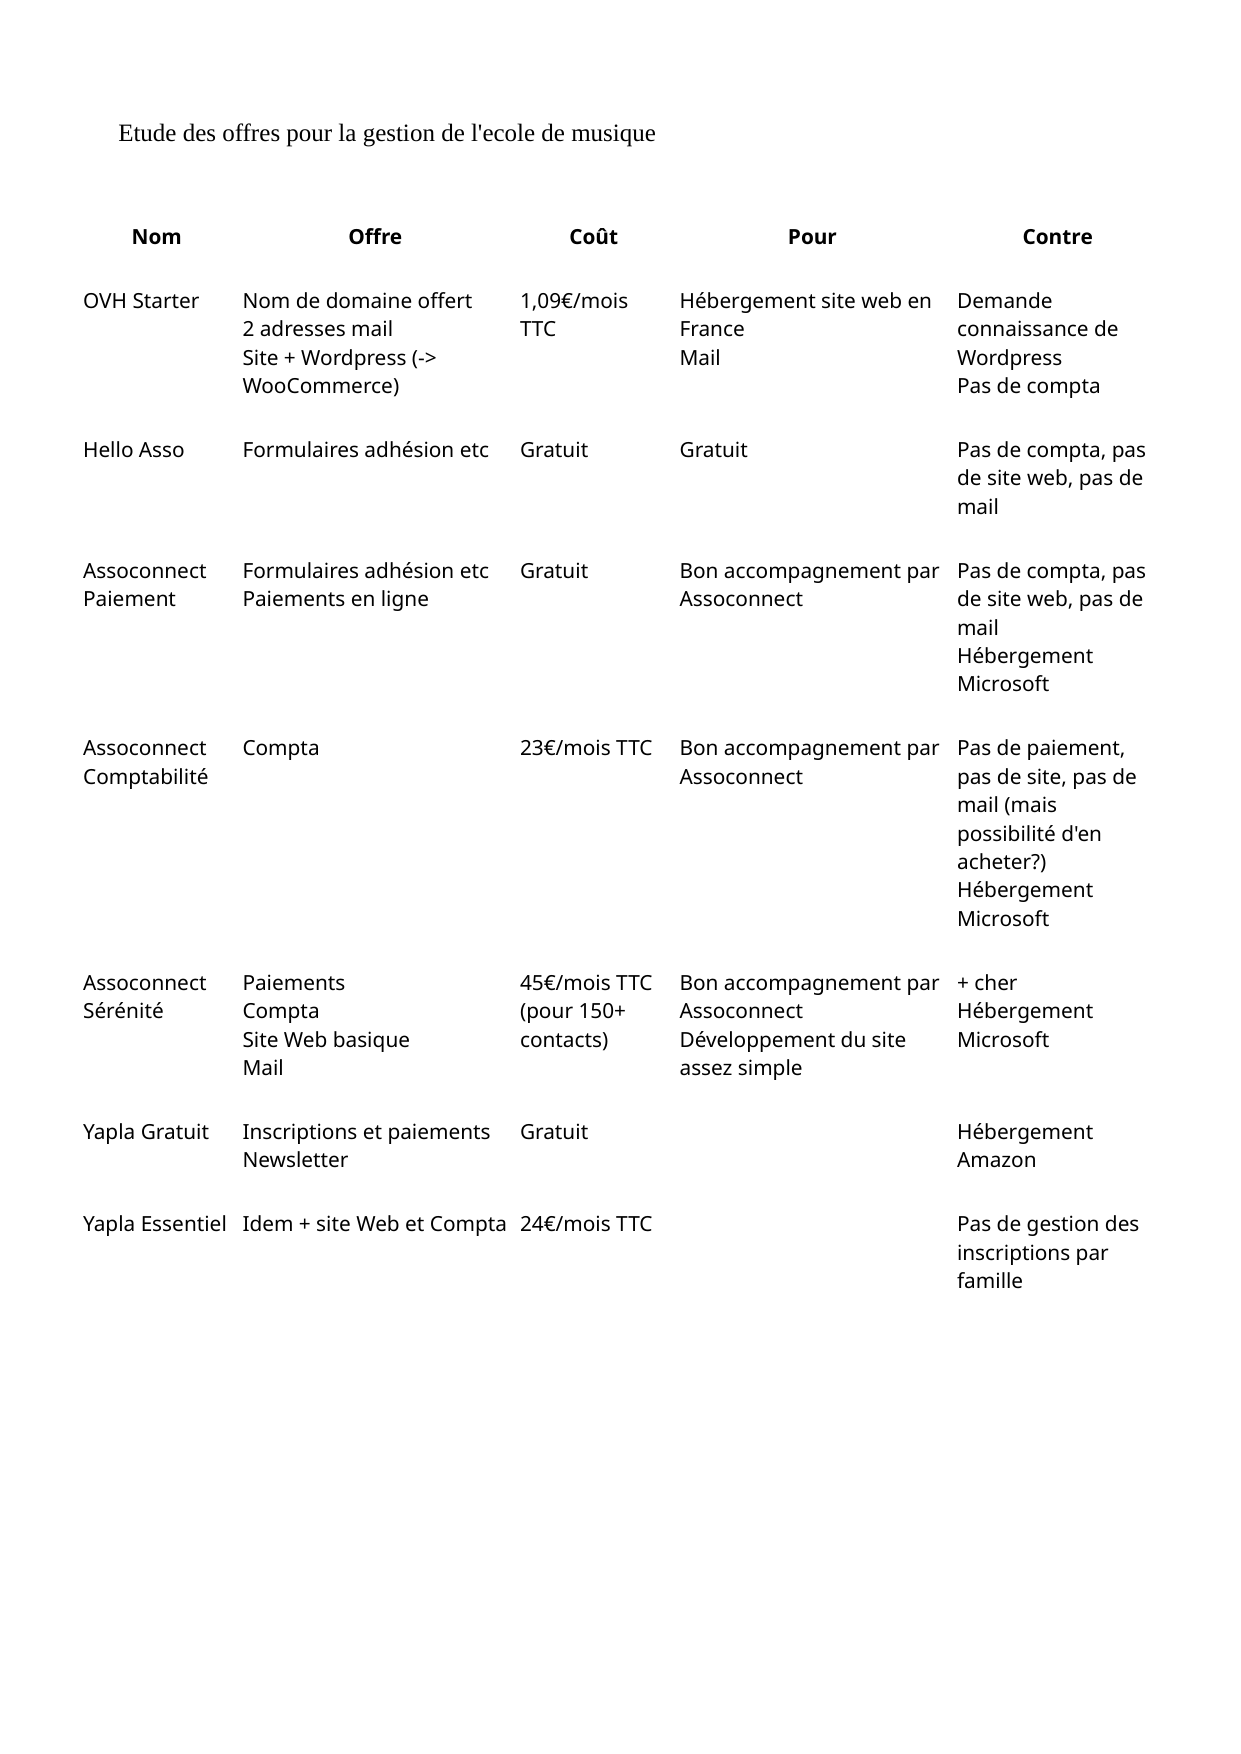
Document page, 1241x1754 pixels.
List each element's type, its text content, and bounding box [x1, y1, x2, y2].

table_cell [673, 1376, 951, 1440]
table_cell Bon accompagnement par Assoconnect [673, 538, 951, 716]
table_cell 45€/mois TTC (pour 150+ contacts) [514, 950, 673, 1099]
table_cell Gratuit [514, 418, 673, 538]
table_cell Hello Asso [77, 418, 236, 538]
table_cell Formulaires adhésion etc Paiements en ligne [236, 538, 514, 716]
table_cell [236, 1376, 514, 1440]
table_cell [514, 1313, 673, 1376]
table_cell Yapla Gratuit [77, 1099, 236, 1192]
table_cell [673, 1099, 951, 1192]
table_cell [236, 1440, 514, 1504]
table_cell Compta [236, 716, 514, 950]
table_cell Hébergement site web en France Mail [673, 268, 951, 417]
table_cell [77, 1376, 236, 1440]
table_cell OVH Starter [77, 268, 236, 417]
table_cell 24€/mois TTC [514, 1192, 673, 1312]
table_header Coût [514, 204, 673, 268]
table_cell Nom de domaine offert 2 adresses mail Site + Wordpress (-> WooCommerce) [236, 268, 514, 417]
table_cell Gratuit [514, 1099, 673, 1192]
table_cell Formulaires adhésion etc [236, 418, 514, 538]
table_cell Idem + site Web et Compta [236, 1192, 514, 1312]
table_cell Assoconnect Paiement [77, 538, 236, 716]
table_cell Gratuit [514, 538, 673, 716]
table_cell [77, 1313, 236, 1376]
table_header Pour [673, 204, 951, 268]
table_cell Paiements Compta Site Web basique Mail [236, 950, 514, 1099]
table_cell [514, 1376, 673, 1440]
table_cell [951, 1376, 1164, 1440]
table_cell Pas de compta, pas de site web, pas de mail Hébergement Microsoft [951, 538, 1164, 716]
table_cell 23€/mois TTC [514, 716, 673, 950]
table_cell Inscriptions et paiements Newsletter [236, 1099, 514, 1192]
text Etude des offres pour la gestion de l'ecole de musique [118, 118, 1122, 147]
table_cell [951, 1313, 1164, 1376]
table_cell Pas de paiement, pas de site, pas de mail (mais possibilité d'en acheter?) Hébergement Microsoft [951, 716, 1164, 950]
table_cell 1,09€/mois TTC [514, 268, 673, 417]
table_cell Pas de gestion des inscriptions par famille [951, 1192, 1164, 1312]
table_cell + cher Hébergement Microsoft [951, 950, 1164, 1099]
table_cell Bon accompagnement par Assoconnect [673, 716, 951, 950]
table_cell [673, 1440, 951, 1504]
table_cell [514, 1440, 673, 1504]
table_cell Yapla Essentiel [77, 1192, 236, 1312]
table_cell Hébergement Amazon [951, 1099, 1164, 1192]
table_cell Bon accompagnement par Assoconnect Développement du site assez simple [673, 950, 951, 1099]
table_header Offre [236, 204, 514, 268]
table_cell [236, 1313, 514, 1376]
table_header Nom [77, 204, 236, 268]
table_cell Gratuit [673, 418, 951, 538]
table_cell Assoconnect Comptabilité [77, 716, 236, 950]
table_cell [951, 1440, 1164, 1504]
table_cell [673, 1313, 951, 1376]
table_cell [673, 1192, 951, 1312]
table_cell Demande connaissance de Wordpress Pas de compta [951, 268, 1164, 417]
table_cell Pas de compta, pas de site web, pas de mail [951, 418, 1164, 538]
table_cell Assoconnect Sérénité [77, 950, 236, 1099]
table_cell [77, 1440, 236, 1504]
table_header Contre [951, 204, 1164, 268]
